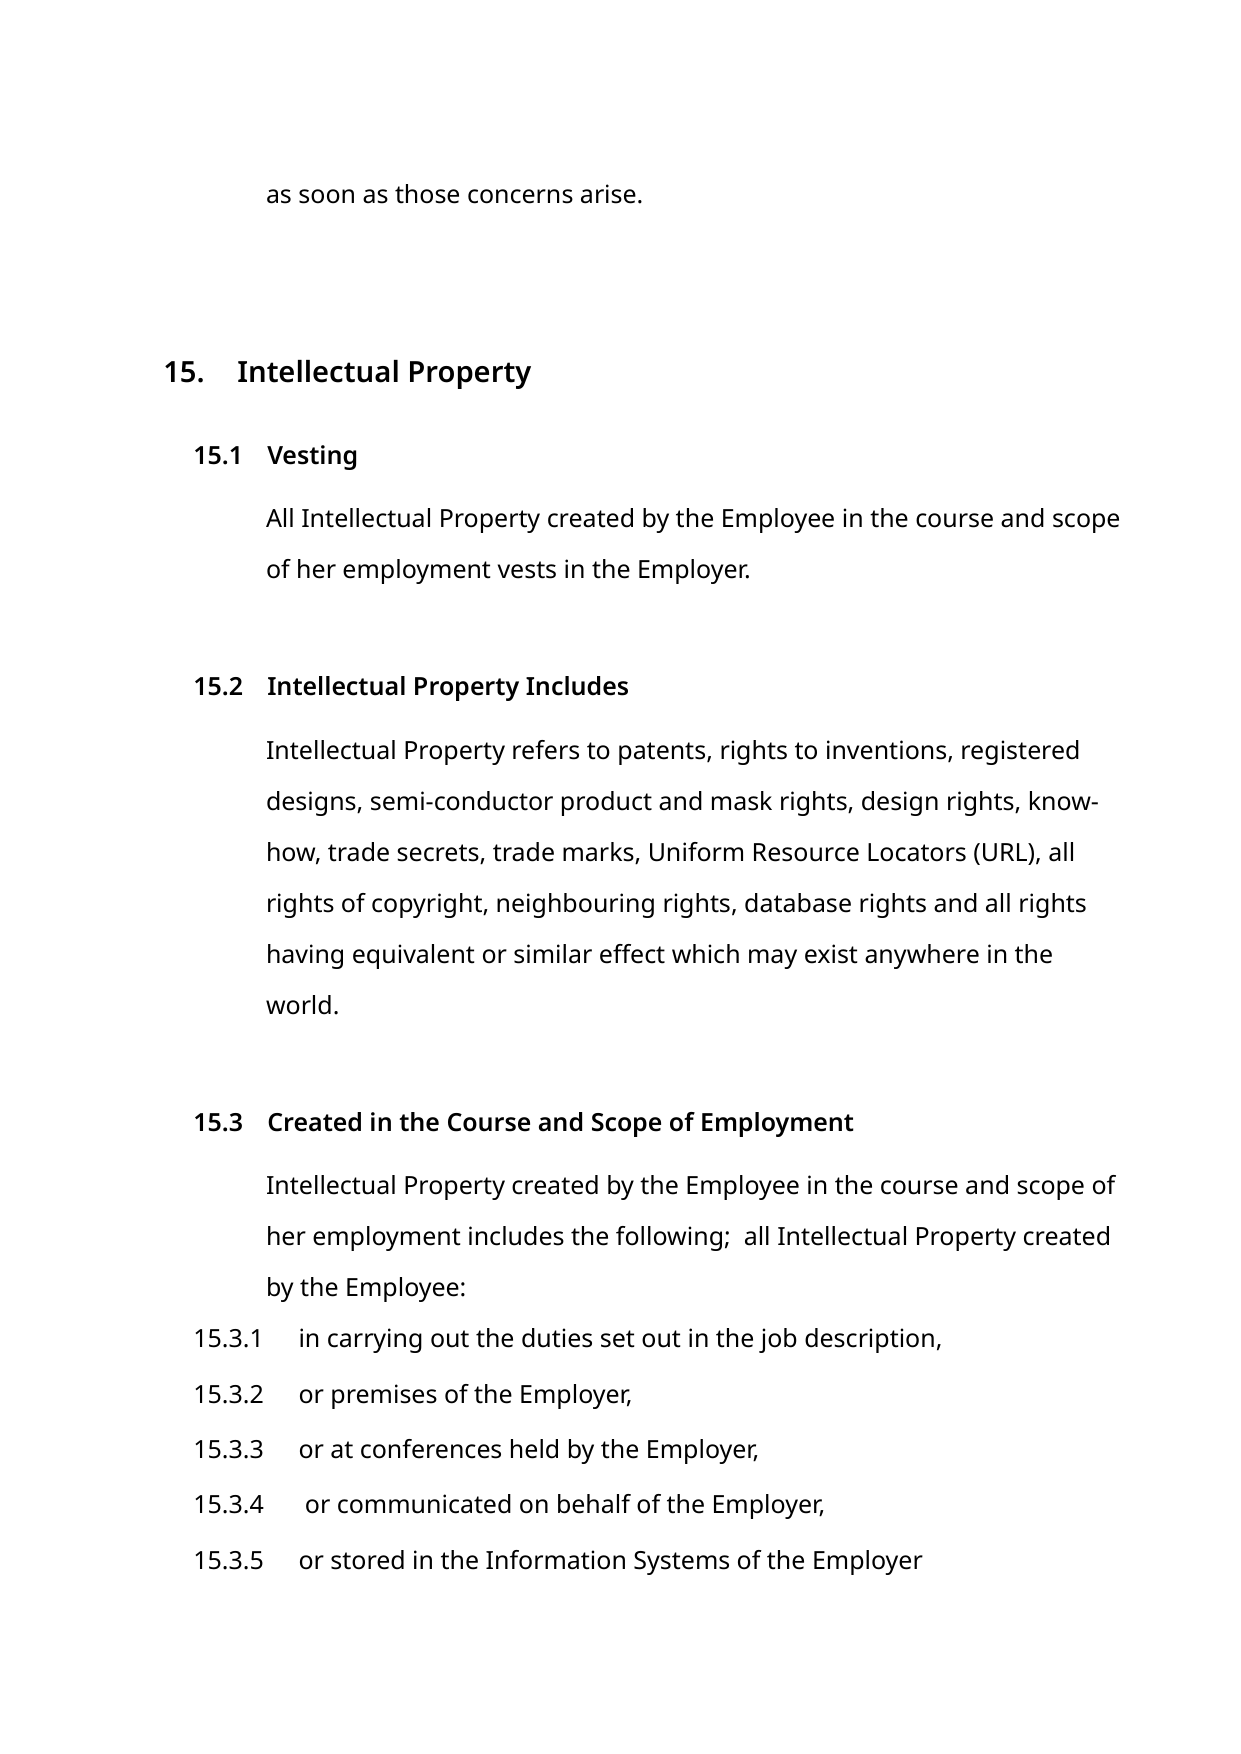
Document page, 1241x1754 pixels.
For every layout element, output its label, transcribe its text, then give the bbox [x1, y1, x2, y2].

subtitle or communicated on behalf of the Employer, [193, 1487, 1122, 1521]
subtitle Intellectual Property Includes [193, 669, 1122, 703]
subtitle or premises of the Employer, [193, 1376, 1122, 1410]
subtitle Vesting [193, 438, 1122, 472]
subtitle or stored in the Information Systems of the Employer [193, 1543, 1122, 1577]
subtitle or at conferences held by the Employer, [193, 1432, 1122, 1466]
subtitle in carrying out the duties set out in the job description, [193, 1321, 1122, 1355]
list All Intellectual Property created by the Employee in the course and scope of her employment vests in the Employer. [266, 501, 1122, 586]
list Intellectual Property refers to patents, rights to inventions, registered designs, semi-conductor product and mask rights, design rights, know-how, trade secrets, trade marks, Uniform Resource Locators (URL), all rights of copyright, neighbouring rights, database rights and all rights having equivalent or similar effect which may exist anywhere in the world. [266, 732, 1122, 1022]
list as soon as those concerns arise. [266, 177, 1122, 211]
subtitle Intellectual Property [163, 351, 1122, 391]
list Intellectual Property created by the Employee in the course and scope of her employment includes the following; all Intellectual Property created by the Employee: [161, 1168, 1122, 1304]
subtitle Created in the Course and Scope of Employment [193, 1104, 1122, 1138]
